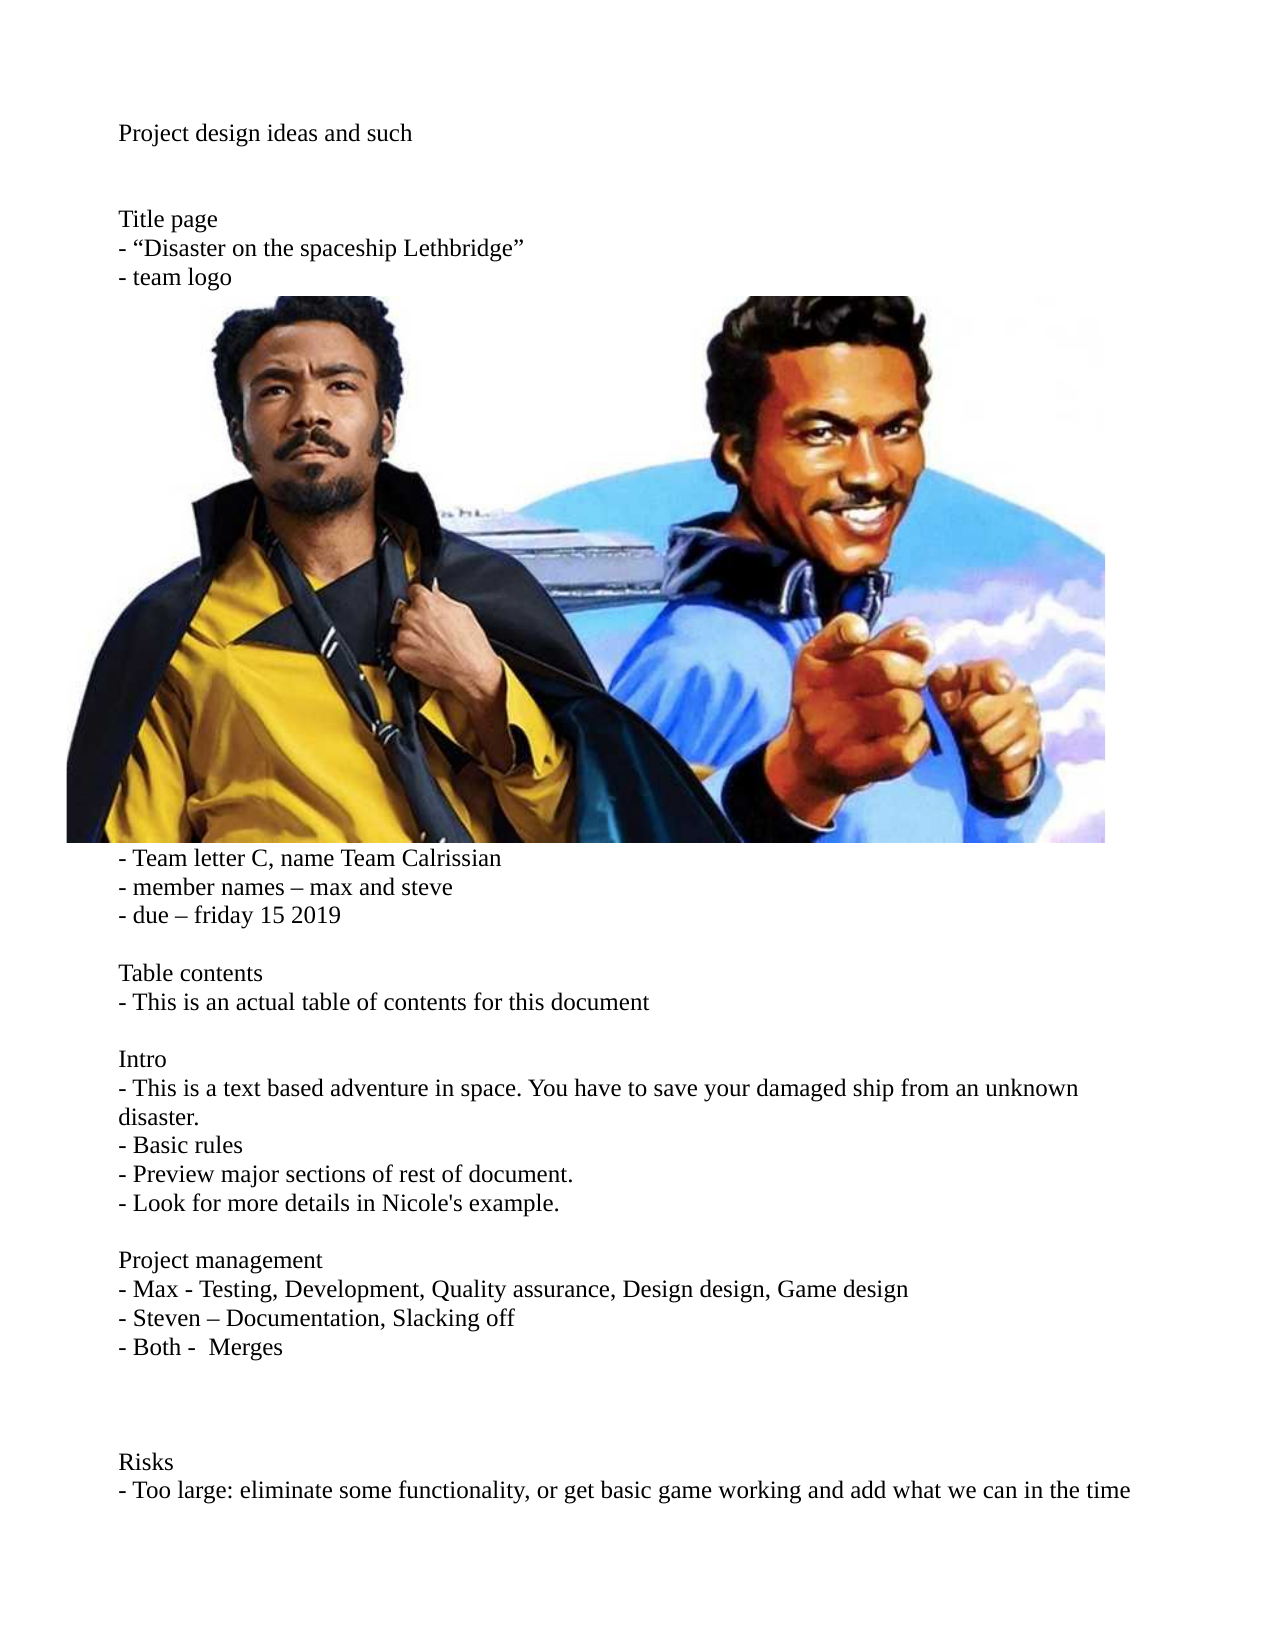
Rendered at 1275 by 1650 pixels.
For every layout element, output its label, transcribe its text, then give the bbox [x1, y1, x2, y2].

text - Max - Testing, Development, Quality assurance, Design design, Game design [118, 1274, 1157, 1303]
text - member names – max and steve [118, 872, 1157, 900]
text - Look for more details in Nicole's example. [118, 1188, 1157, 1217]
text - Basic rules [118, 1130, 1157, 1159]
text - Both - Merges [118, 1332, 1157, 1360]
text Intro [118, 1044, 1157, 1073]
picture [66, 296, 1106, 843]
text - “Disaster on the spaceship Lethbridge” [118, 233, 1157, 262]
text - Steven – Documentation, Slacking off [118, 1303, 1157, 1332]
text Title page [118, 204, 1157, 233]
text Project design ideas and such [118, 118, 1157, 147]
text - Team letter C, name Team Calrissian [118, 291, 1157, 872]
text - This is a text based adventure in space. You have to save your damaged ship from an unknown disaster. [118, 1073, 1157, 1130]
text - Preview major sections of rest of document. [118, 1159, 1157, 1188]
text - due – friday 15 2019 [118, 900, 1157, 929]
text Table contents [118, 958, 1157, 987]
text Project management [118, 1245, 1157, 1274]
text - This is an actual table of contents for this document [118, 987, 1157, 1015]
text - team logo [118, 262, 1157, 291]
text Risks [118, 1447, 1157, 1475]
text - Too large: eliminate some functionality, or get basic game working and add what we can in the time [118, 1475, 1157, 1504]
